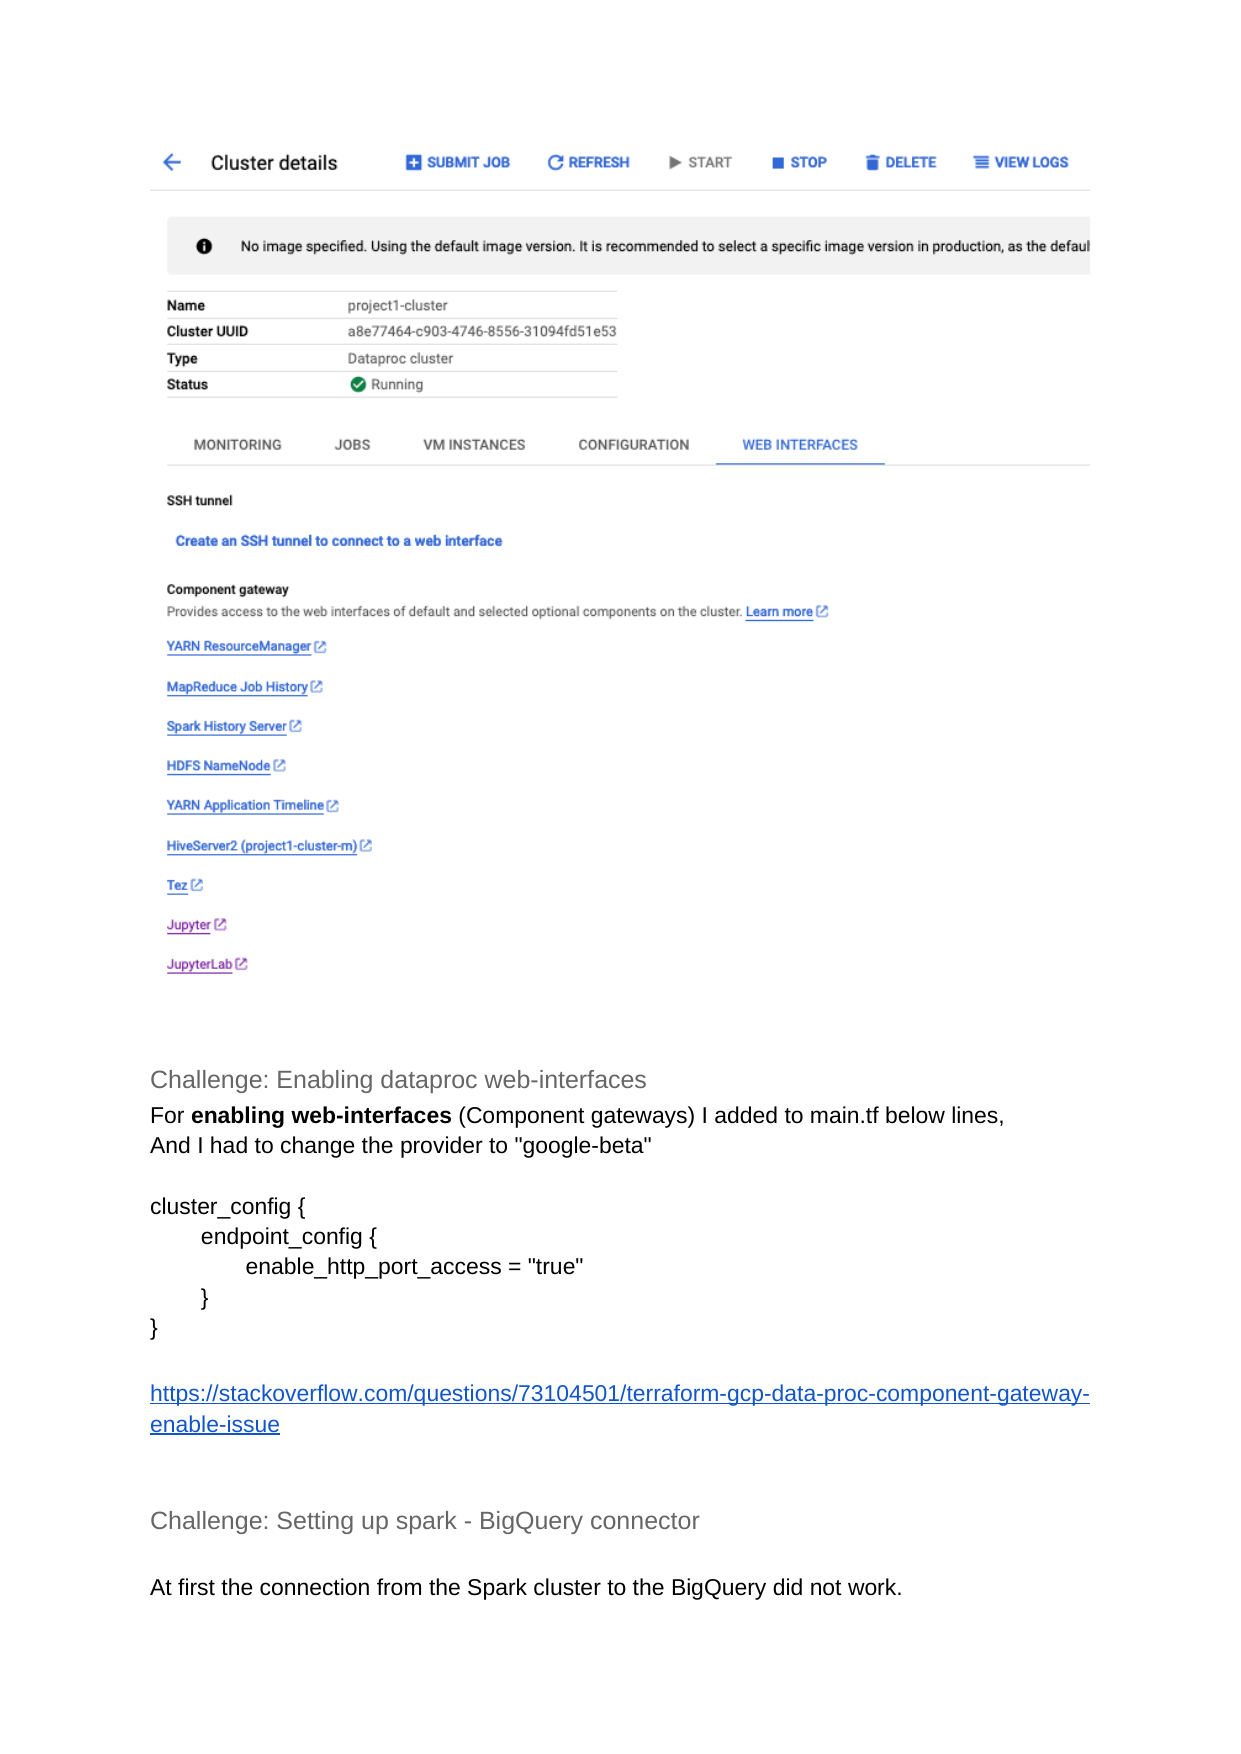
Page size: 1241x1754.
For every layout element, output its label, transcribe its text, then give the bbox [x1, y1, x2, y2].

text For enabling web-interfaces (Component gateways) I added to main.tf below lines, [150, 1102, 1090, 1129]
text cluster_config { [150, 1193, 1090, 1219]
text endpoint_config { [150, 1223, 1090, 1249]
text https://stackoverflow.com/questions/73104501/terraform-gcp-data-proc-component-gateway- [150, 1380, 1090, 1403]
text enable-issue [150, 1404, 1090, 1437]
subtitle Challenge: Setting up spark - BigQuery connector [150, 1506, 1090, 1535]
subtitle Challenge: Enabling dataproc web-interfaces [150, 1065, 1090, 1094]
text enable_http_port_access = "true" [150, 1253, 1090, 1280]
text At first the connection from the Spark cluster to the BigQuery did not work. [150, 1573, 1090, 1600]
picture [150, 150, 1091, 996]
text } [150, 1283, 1090, 1310]
text } [150, 1314, 1090, 1340]
text And I had to change the provider to "google-beta" [150, 1132, 1090, 1159]
